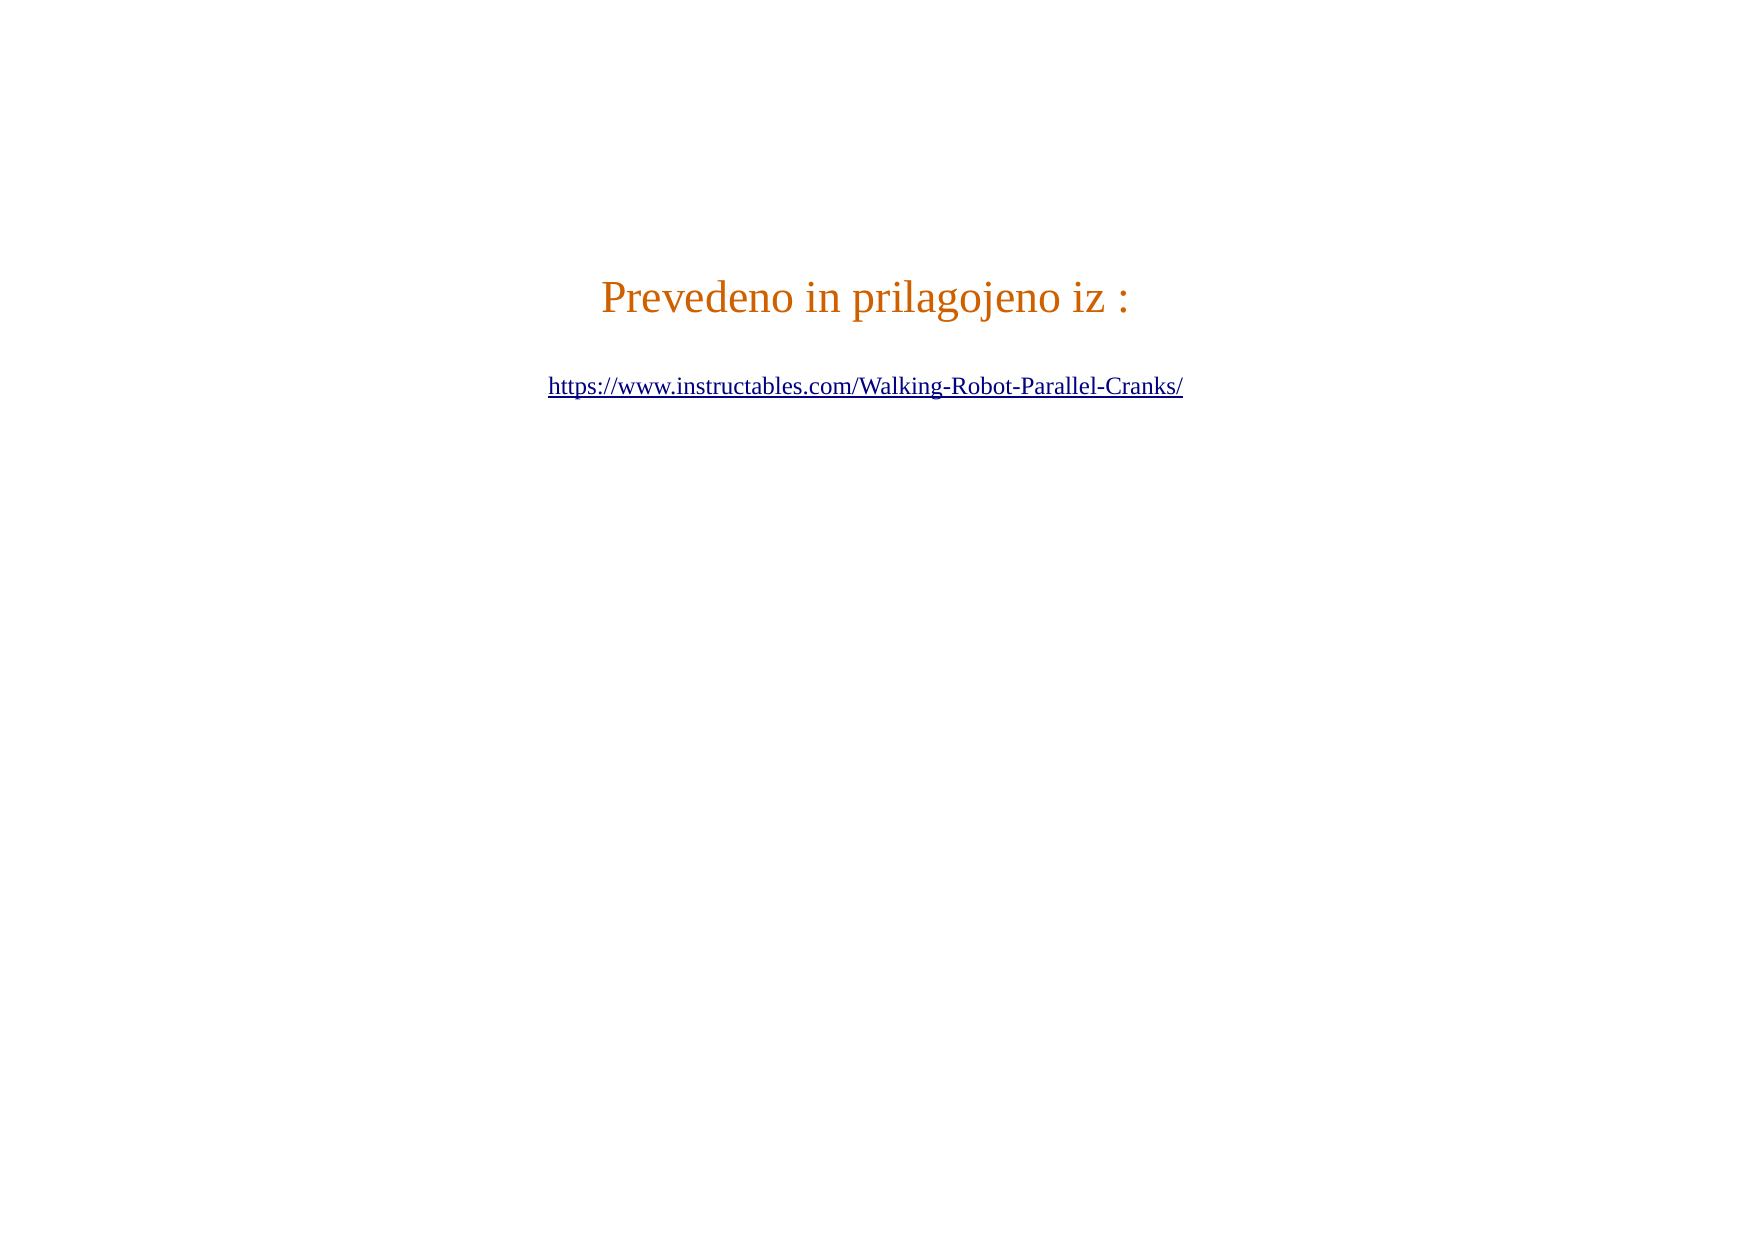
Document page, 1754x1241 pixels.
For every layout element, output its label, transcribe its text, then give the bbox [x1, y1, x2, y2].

text Prevedeno in prilagojeno iz : [118, 269, 1636, 322]
text https://www.instructables.com/Walking-Robot-Parallel-Cranks/ [118, 352, 1636, 404]
